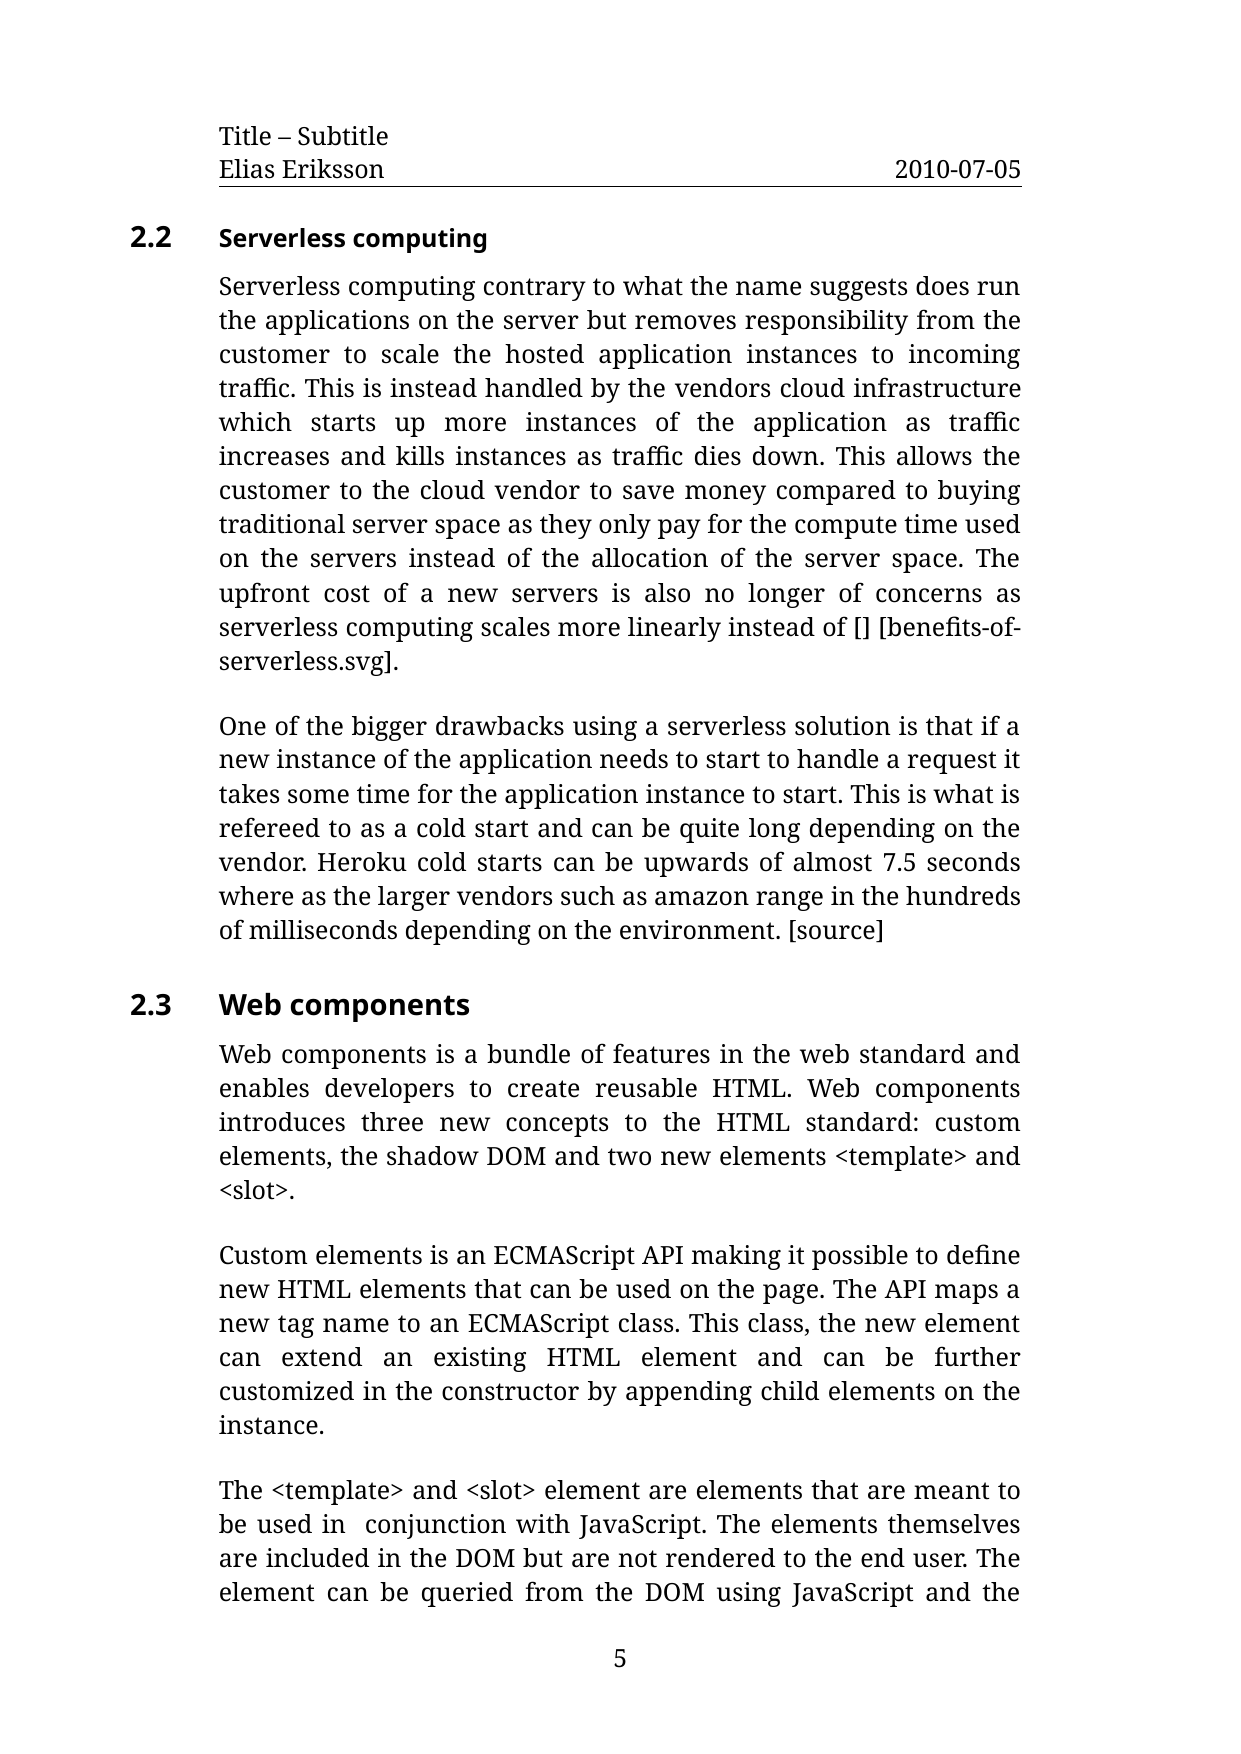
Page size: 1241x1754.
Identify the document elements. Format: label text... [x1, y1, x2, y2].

subtitle Web components [130, 984, 1022, 1023]
text The <template> and <slot> element are elements that are meant to be used in conjunction with JavaScript. The elements themselves are included in the DOM but are not rendered to the end user. The element can be queried from the DOM using JavaScript and the [218, 1473, 1022, 1609]
text Custom elements is an ECMAScript API making it possible to define new HTML elements that can be used on the page. The API maps a new tag name to an ECMAScript class. This class, the new element can extend an existing HTML element and can be further customized in the constructor by appending child elements on the instance. [218, 1237, 1022, 1442]
text Serverless computing contrary to what the name suggests does run the applications on the server but removes responsibility from the customer to scale the hosted application instances to incoming traffic. This is instead handled by the vendors cloud infrastructure which starts up more instances of the application as traffic increases and kills instances as traffic dies down. This allows the customer to the cloud vendor to save money compared to buying traditional server space as they only pay for the compute time used on the servers instead of the allocation of the server space. The upfront cost of a new servers is also no longer of concerns as serverless computing scales more linearly instead of [] [benefits-of-serverless.svg]. [218, 269, 1022, 677]
subtitle Serverless computing [130, 216, 1022, 256]
text Web components is a bundle of features in the web standard and enables developers to create reusable HTML. Web components introduces three new concepts to the HTML standard: custom elements, the shadow DOM and two new elements <template> and <slot>. [218, 1036, 1022, 1207]
text One of the bigger drawbacks using a serverless solution is that if a new instance of the application needs to start to handle a request it takes some time for the application instance to start. This is what is refereed to as a cold start and can be quite long depending on the vendor. Heroku cold starts can be upwards of almost 7.5 seconds where as the larger vendors such as amazon range in the hundreds of milliseconds depending on the environment. [source] [218, 708, 1022, 947]
